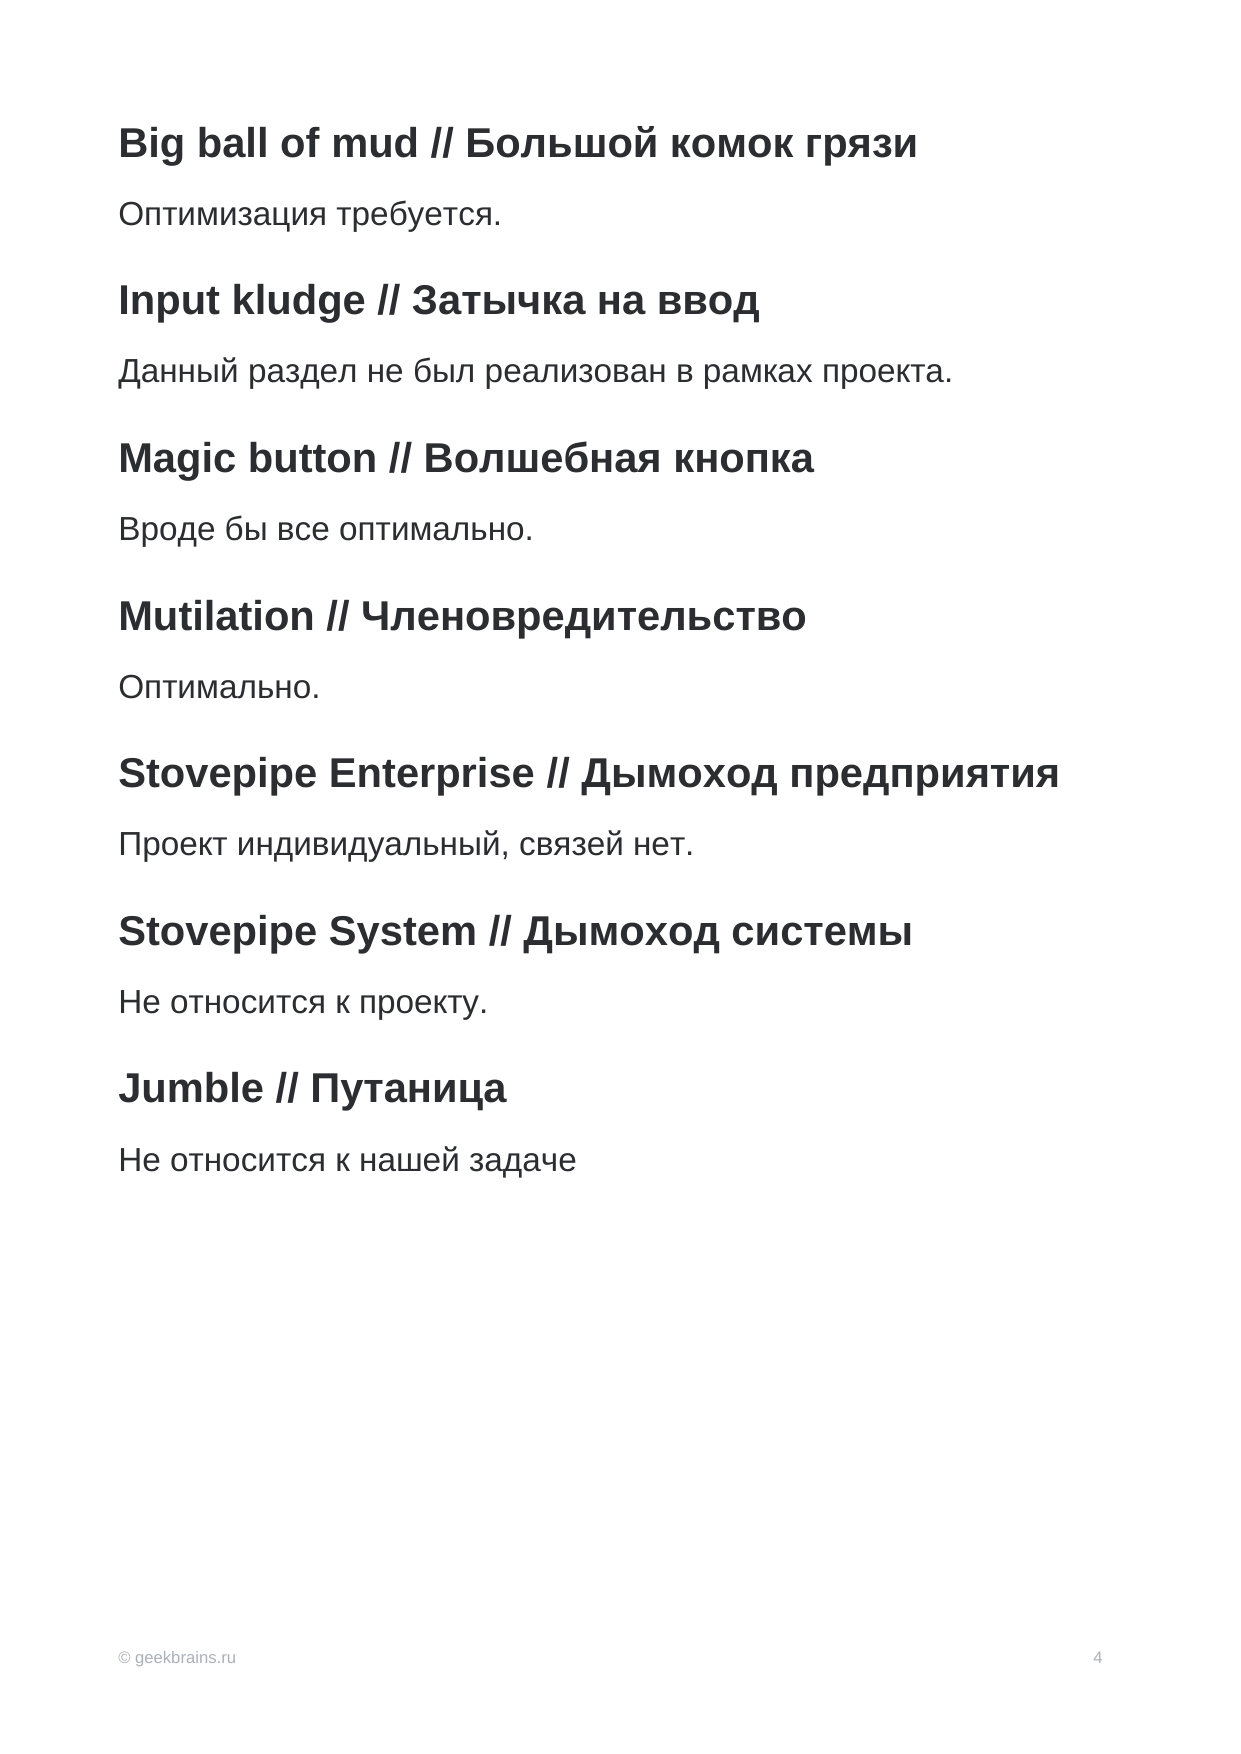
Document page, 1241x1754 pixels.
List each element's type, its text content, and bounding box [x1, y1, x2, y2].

text Вроде бы все оптимально. [118, 509, 1122, 548]
subtitle Jumble // Путаница [118, 1064, 1122, 1112]
subtitle Magic button // Волшебная кнопка [118, 433, 1122, 481]
text Оптимизация требуется. [118, 194, 1122, 232]
text Данный раздел не был реализован в рамках проекта. [118, 352, 1122, 390]
text Не относится к проекту. [118, 982, 1122, 1020]
subtitle Stovepipe System // Дымоход системы [118, 906, 1122, 954]
subtitle Mutilation // Членовредительство [118, 591, 1122, 639]
text Проект индивидуальный, связей нет. [118, 824, 1122, 863]
text Не относится к нашей задаче [118, 1139, 1122, 1178]
subtitle Stovepipe Enterprise // Дымоход предприятия [118, 748, 1122, 796]
text Оптимально. [118, 667, 1122, 705]
subtitle Input kludge // Затычка на ввод [118, 276, 1122, 323]
subtitle Big ball of mud // Большой комок грязи [118, 118, 1122, 166]
